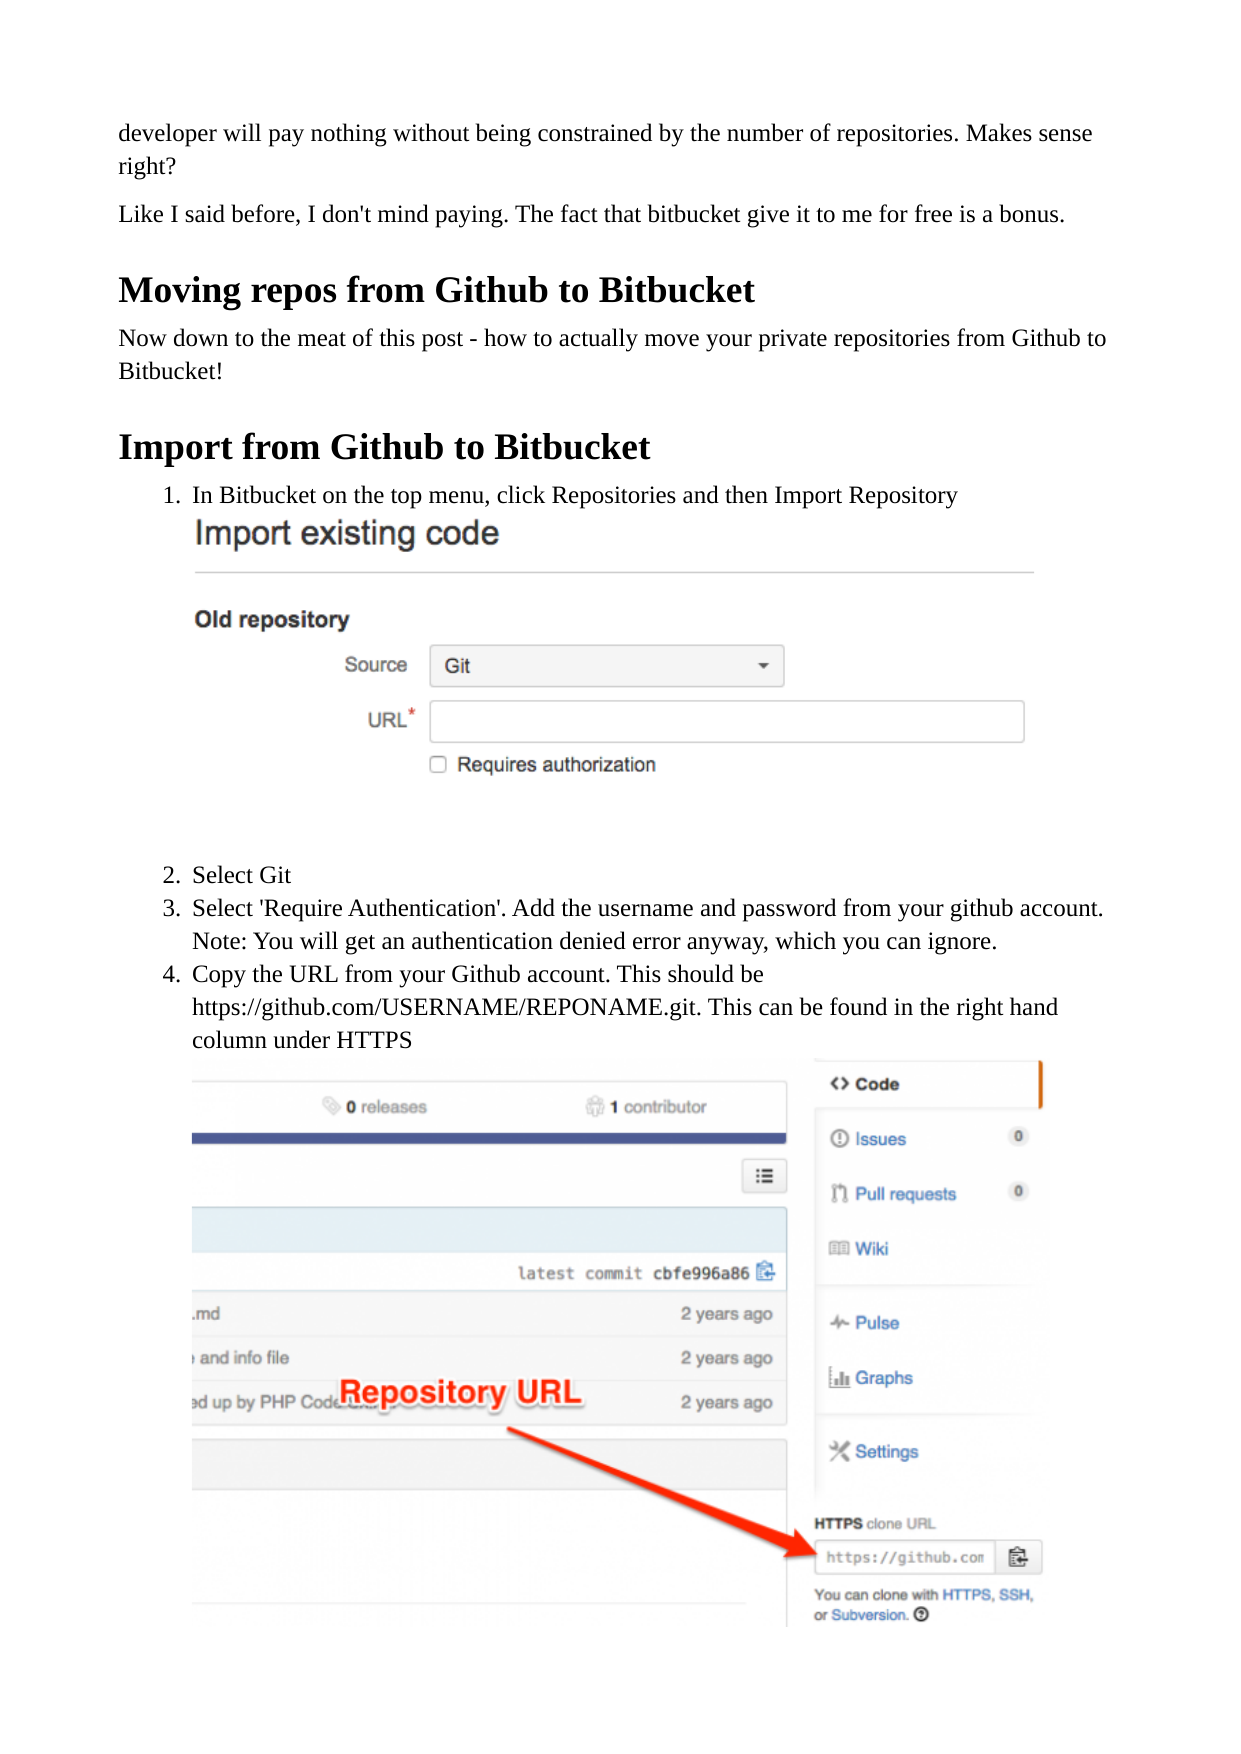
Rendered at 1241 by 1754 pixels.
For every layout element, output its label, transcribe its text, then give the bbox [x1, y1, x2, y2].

list Copy the URL from your Github account. This should be https://github.com/USERNAME/REPONAME.git. This can be found in the right hand column under HTTPS [162, 959, 1122, 1632]
picture [191, 1058, 1051, 1627]
list Select Git [162, 860, 1122, 889]
subtitle Moving repos from Github to Bitbucket [118, 267, 1122, 310]
text Like I said before, I don't mind paying. The fact that bitbucket give it to me for free is a bonus. [118, 199, 1122, 227]
list Select 'Require Authentication'. Add the username and password from your github account. Note: You will get an authentication denied error anyway, which you can ignore. [162, 893, 1122, 955]
subtitle Import from Github to Bitbucket [118, 424, 1122, 467]
picture [191, 512, 1035, 796]
list In Bitbucket on the top menu, click Repositories and then Import Repository [162, 480, 1122, 856]
text Now down to the meat of this post - how to actually move your private repositories from Github to Bitbucket! [118, 323, 1122, 384]
text developer will pay nothing without being constrained by the number of repositories. Makes sense right? [118, 118, 1122, 180]
